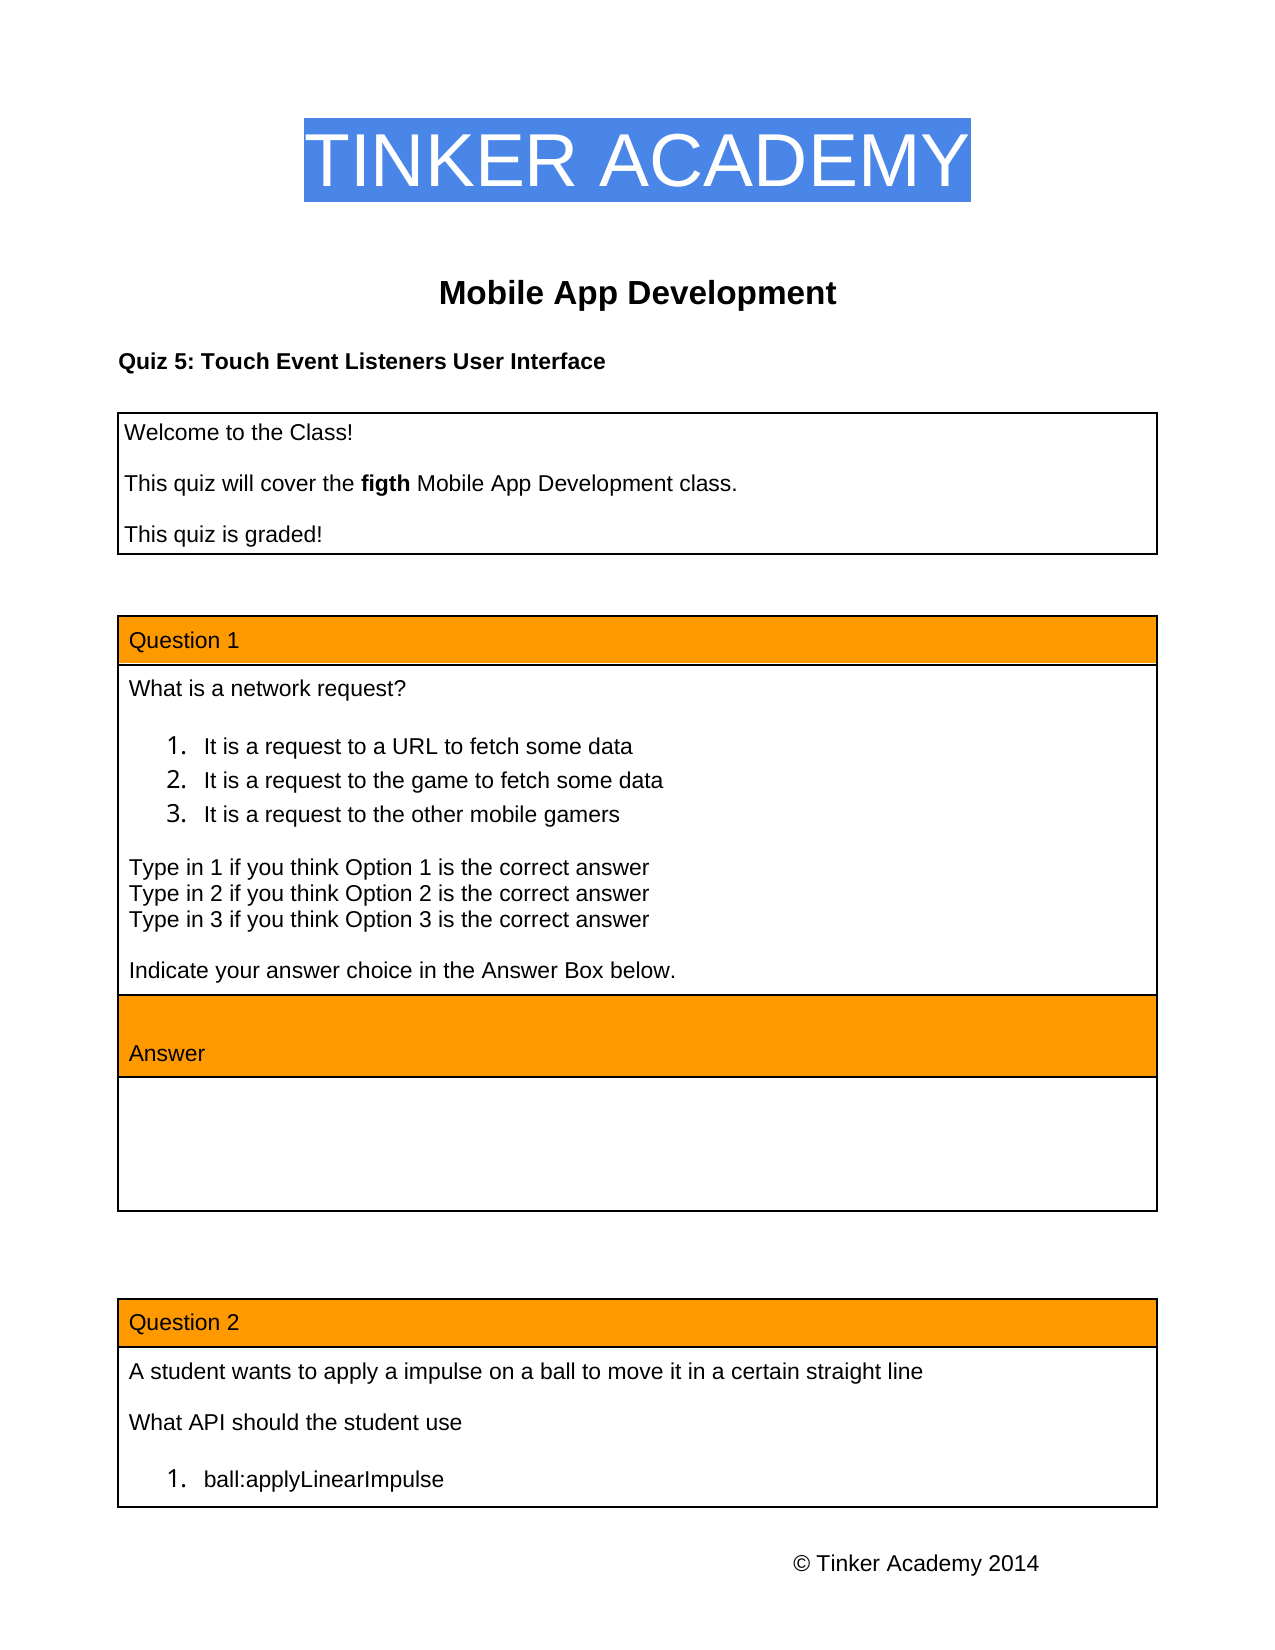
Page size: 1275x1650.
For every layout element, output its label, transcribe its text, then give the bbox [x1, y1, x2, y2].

text TINKER ACADEMY [118, 118, 1157, 202]
table_header Question 1 [119, 617, 1156, 663]
table_header Question 2 [119, 1300, 1156, 1346]
table_cell Answer [119, 996, 1156, 1076]
text Quiz 5: Touch Event Listeners User Interface [118, 349, 1157, 374]
text Mobile App Development [118, 274, 1157, 311]
table_cell What is a network request? It is a request to a URL to fetch some data It is a request to the game to fetch some data It is a request to the other mobile gamers Type in 1 if you think Option 1 is the correct answer Type in 2 if you think Option 2 is the correct answer Type in 3 if you think Option 3 is the correct answer Indicate your answer choice in the Answer Box below. [119, 666, 1156, 994]
table_cell A student wants to apply a impulse on a ball to move it in a certain straight line What API should the student use ball:applyLinearImpulse ball:applyAngularImpulse Type in 1 if you think Option 1 is the correct answer Type in 2 if you think Option 2 is the correct answer Indicate your answer choice in the Answer Box below. [119, 1348, 1156, 1506]
table_header Welcome to the Class! This quiz will cover the figth Mobile App Development class. This quiz is graded! [119, 414, 1156, 553]
table_cell [119, 1078, 1156, 1210]
